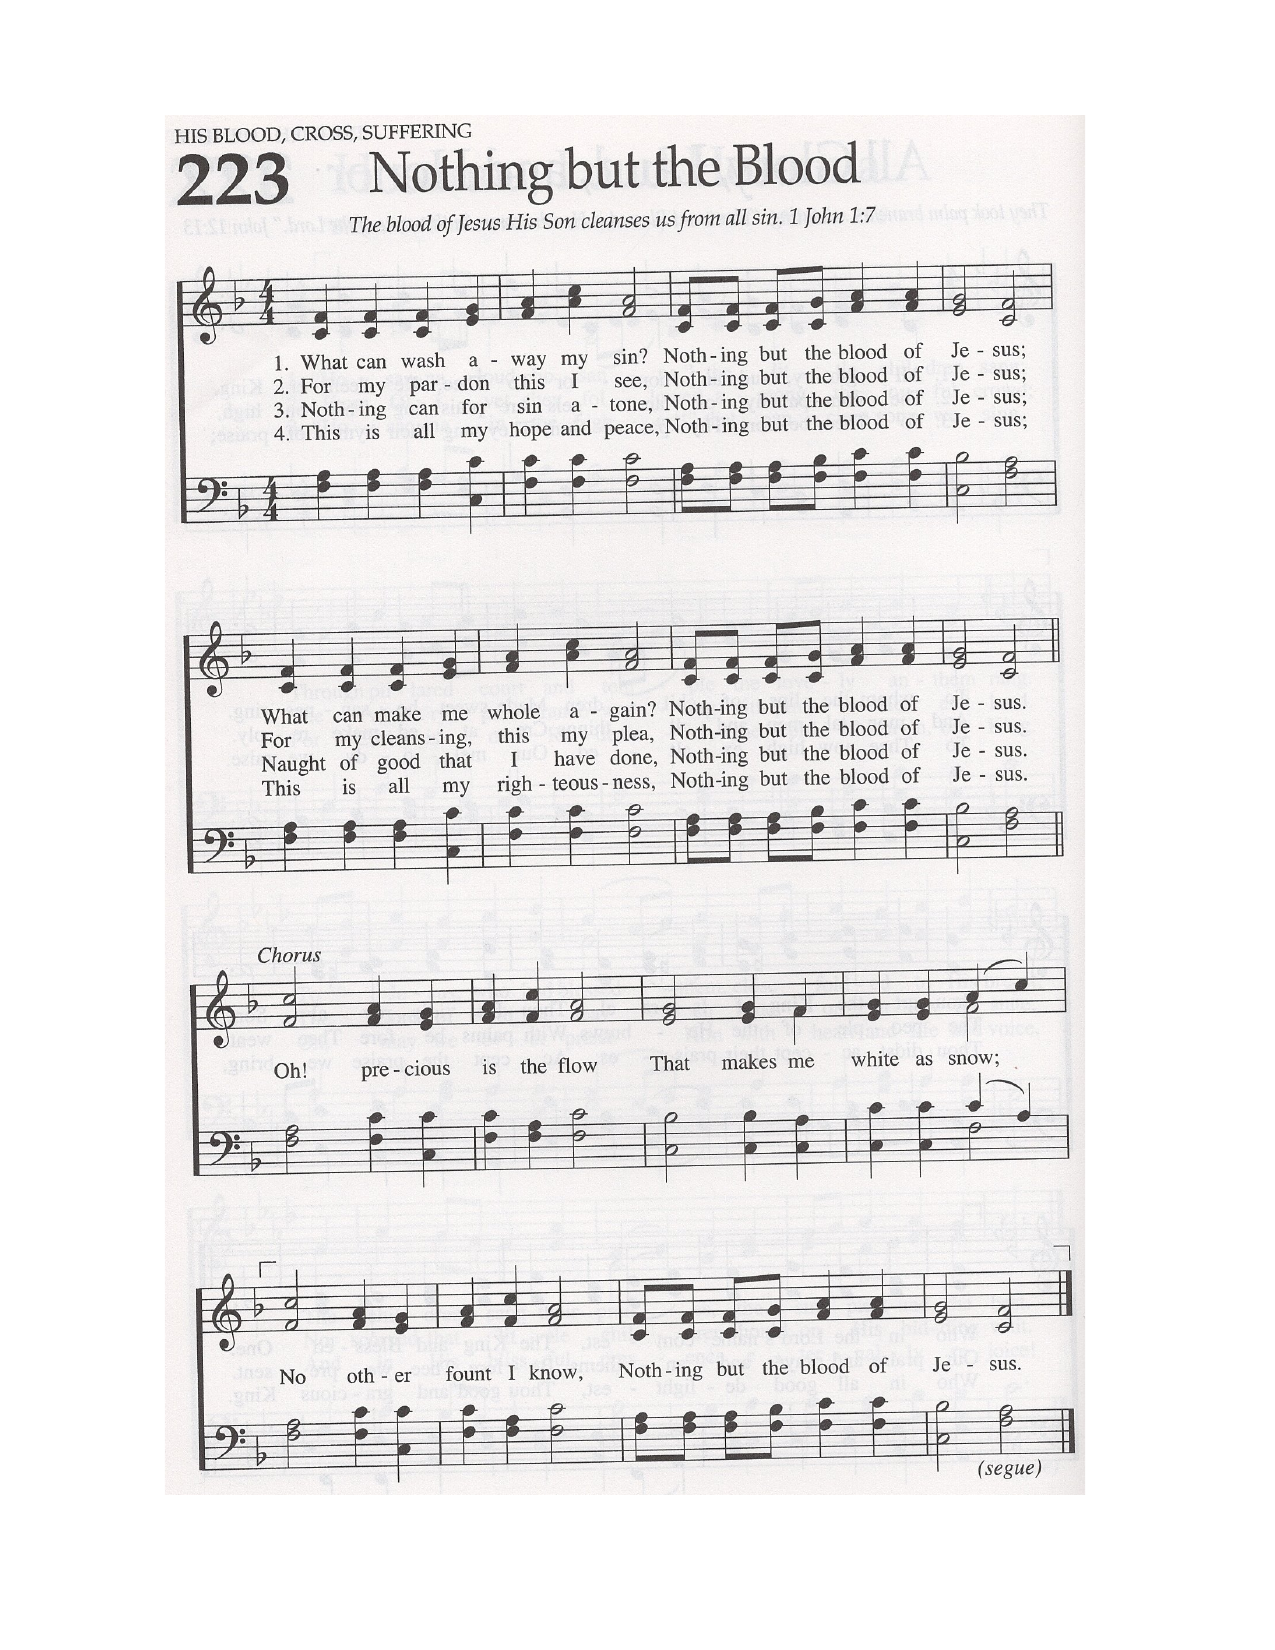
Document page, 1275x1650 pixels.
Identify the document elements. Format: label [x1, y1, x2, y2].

picture [198, 115, 1086, 1495]
